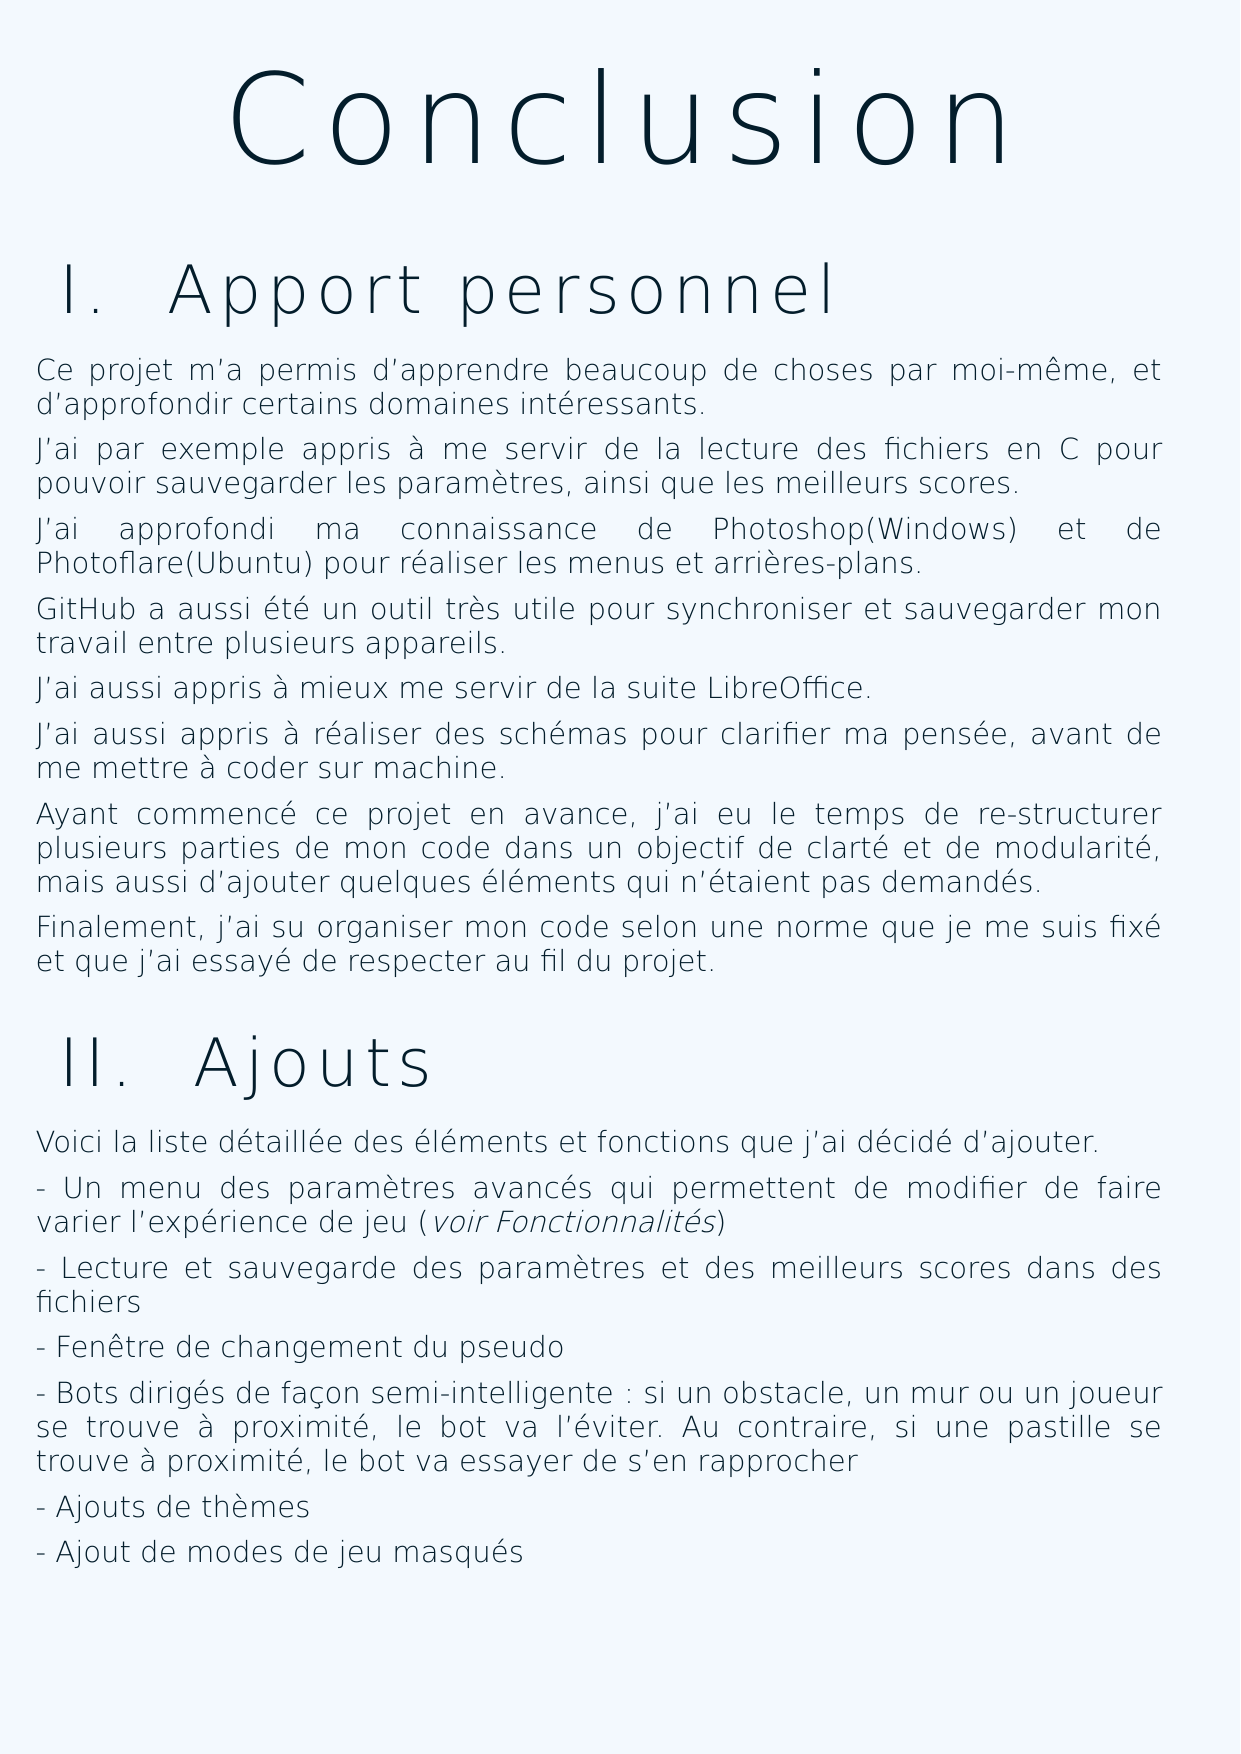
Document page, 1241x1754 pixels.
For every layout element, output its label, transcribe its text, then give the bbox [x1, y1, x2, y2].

text - Bots dirigés de façon semi-intelligente : si un obstacle, un mur ou un joueur se trouve à proximité, le bot va l’éviter. Au contraire, si une pastille se trouve à proximité, le bot va essayer de s’en rapprocher [35, 1376, 1163, 1478]
text - Un menu des paramètres avancés qui permettent de modifier de faire varier l’expérience de jeu (voir Fonctionnalités) [35, 1171, 1163, 1239]
text Finalement, j’ai su organiser mon code selon une norme que je me suis fixé et que j’ai essayé de respecter au fil du projet. [35, 911, 1163, 979]
text Ce projet m’a permis d’apprendre beaucoup de choses par moi-même, et d’approfondir certains domaines intéressants. [35, 353, 1163, 421]
text II. Ajouts [59, 1024, 1240, 1102]
text J’ai aussi appris à réaliser des schémas pour clarifier ma pensée, avant de me mettre à coder sur machine. [35, 717, 1163, 785]
text Ayant commencé ce projet en avance, j’ai eu le temps de re-structurer plusieurs parties de mon code dans un objectif de clarté et de modularité, mais aussi d’ajouter quelques éléments qui n’étaient pas demandés. [35, 797, 1163, 899]
text - Fenêtre de changement du pseudo [35, 1331, 1163, 1365]
text J’ai par exemple appris à me servir de la lecture des fichiers en C pour pouvoir sauvegarder les paramètres, ainsi que les meilleurs scores. [35, 433, 1163, 501]
text I. Apport personnel [59, 252, 1240, 329]
text J’ai aussi appris à mieux me servir de la suite LibreOffice. [35, 672, 1163, 706]
list Conclusion [0, 47, 1240, 193]
text J’ai approfondi ma connaissance de Photoshop(Windows) et de Photoflare(Ubuntu) pour réaliser les menus et arrières-plans. [35, 512, 1163, 580]
text GitHub a aussi été un outil très utile pour synchroniser et sauvegarder mon travail entre plusieurs appareils. [35, 592, 1163, 660]
text - Ajouts de thèmes [35, 1490, 1163, 1524]
text - Ajout de modes de jeu masqués [35, 1536, 1163, 1570]
text - Lecture et sauvegarde des paramètres et des meilleurs scores dans des fichiers [35, 1251, 1163, 1319]
text Voici la liste détaillée des éléments et fonctions que j’ai décidé d’ajouter. [35, 1126, 1163, 1159]
